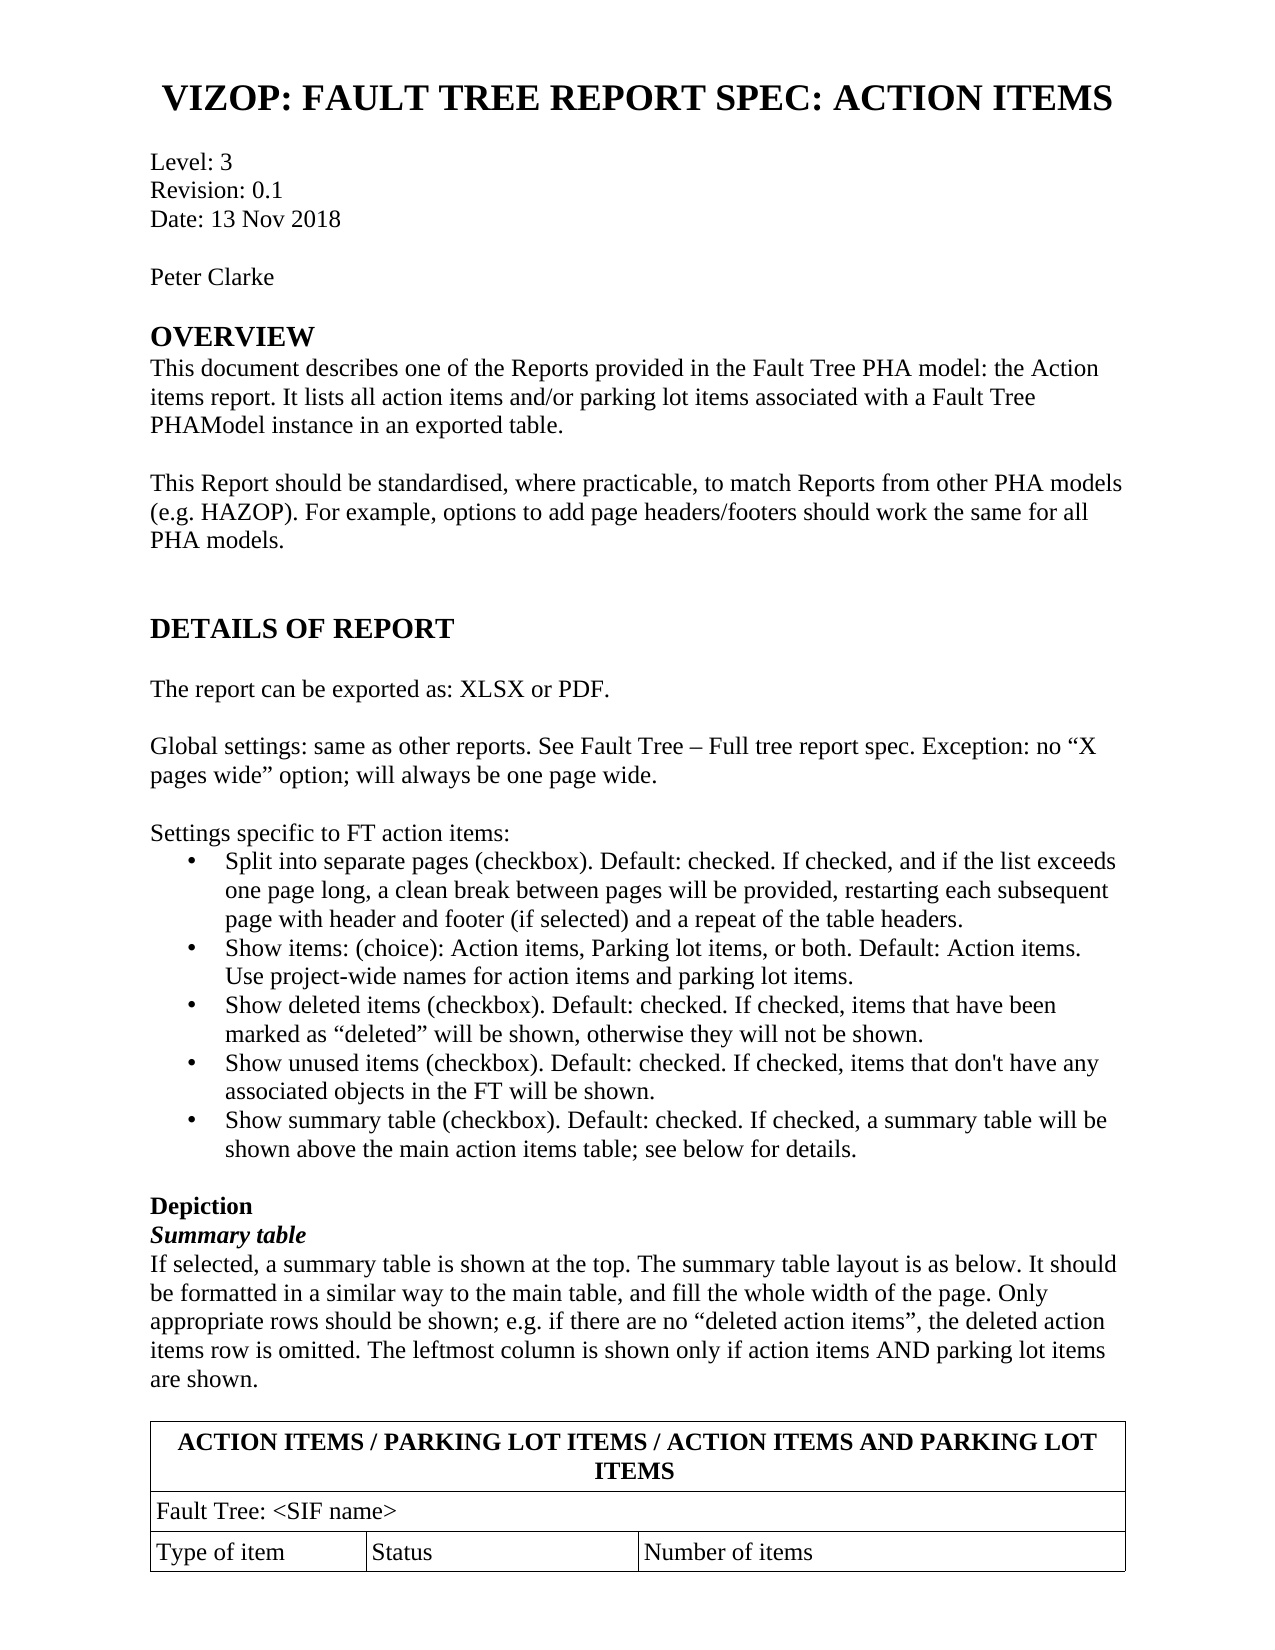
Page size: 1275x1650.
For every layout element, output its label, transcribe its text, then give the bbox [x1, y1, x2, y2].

table_header ACTION ITEMS / PARKING LOT ITEMS / ACTION ITEMS AND PARKING LOT ITEMS [151, 1422, 1125, 1491]
list Show unused items (checkbox). Default: checked. If checked, items that don't have any associated objects in the FT will be shown. [187, 1048, 1125, 1105]
text If selected, a summary table is shown at the top. The summary table layout is as below. It should be formatted in a similar way to the main table, and fill the whole width of the page. Only appropriate rows should be shown; e.g. if there are no “deleted action items”, the deleted action items row is omitted. The leftmost column is shown only if action items AND parking lot items are shown. [150, 1249, 1125, 1393]
text OVERVIEW [150, 319, 1125, 353]
text VIZOP: FAULT TREE REPORT SPEC: ACTION ITEMS [150, 75, 1125, 118]
list Show summary table (checkbox). Default: checked. If checked, a summary table will be shown above the main action items table; see below for details. [187, 1105, 1125, 1163]
table_cell Number of items [639, 1532, 1125, 1571]
text Summary table [150, 1220, 1125, 1249]
list Show items: (choice): Action items, Parking lot items, or both. Default: Action items. Use project-wide names for action items and parking lot items. [187, 933, 1125, 990]
table_cell Type of item [151, 1532, 366, 1571]
list Split into separate pages (checkbox). Default: checked. If checked, and if the list exceeds one page long, a clean break between pages will be provided, restarting each subsequent page with header and footer (if selected) and a repeat of the table headers. [187, 846, 1125, 933]
text Depiction [150, 1191, 1125, 1220]
text Revision: 0.1 [150, 176, 1125, 204]
table_cell Fault Tree: <SIF name> [151, 1492, 1125, 1531]
table_cell Status [367, 1532, 638, 1571]
text DETAILS OF REPORT [150, 612, 1125, 645]
text This Report should be standardised, where practicable, to match Reports from other PHA models (e.g. HAZOP). For example, options to add page headers/footers should work the same for all PHA models. [150, 468, 1125, 554]
text Global settings: same as other reports. See Fault Tree – Full tree report spec. Exception: no “X pages wide” option; will always be one page wide. [150, 731, 1125, 789]
text Peter Clarke [150, 262, 1125, 291]
text Date: 13 Nov 2018 [150, 204, 1125, 233]
text Level: 3 [150, 147, 1125, 176]
list Show deleted items (checkbox). Default: checked. If checked, items that have been marked as “deleted” will be shown, otherwise they will not be shown. [187, 990, 1125, 1048]
text Settings specific to FT action items: [150, 818, 1125, 846]
text This document describes one of the Reports provided in the Fault Tree PHA model: the Action items report. It lists all action items and/or parking lot items associated with a Fault Tree PHAModel instance in an exported table. [150, 353, 1125, 439]
text The report can be exported as: XLSX or PDF. [150, 674, 1125, 703]
